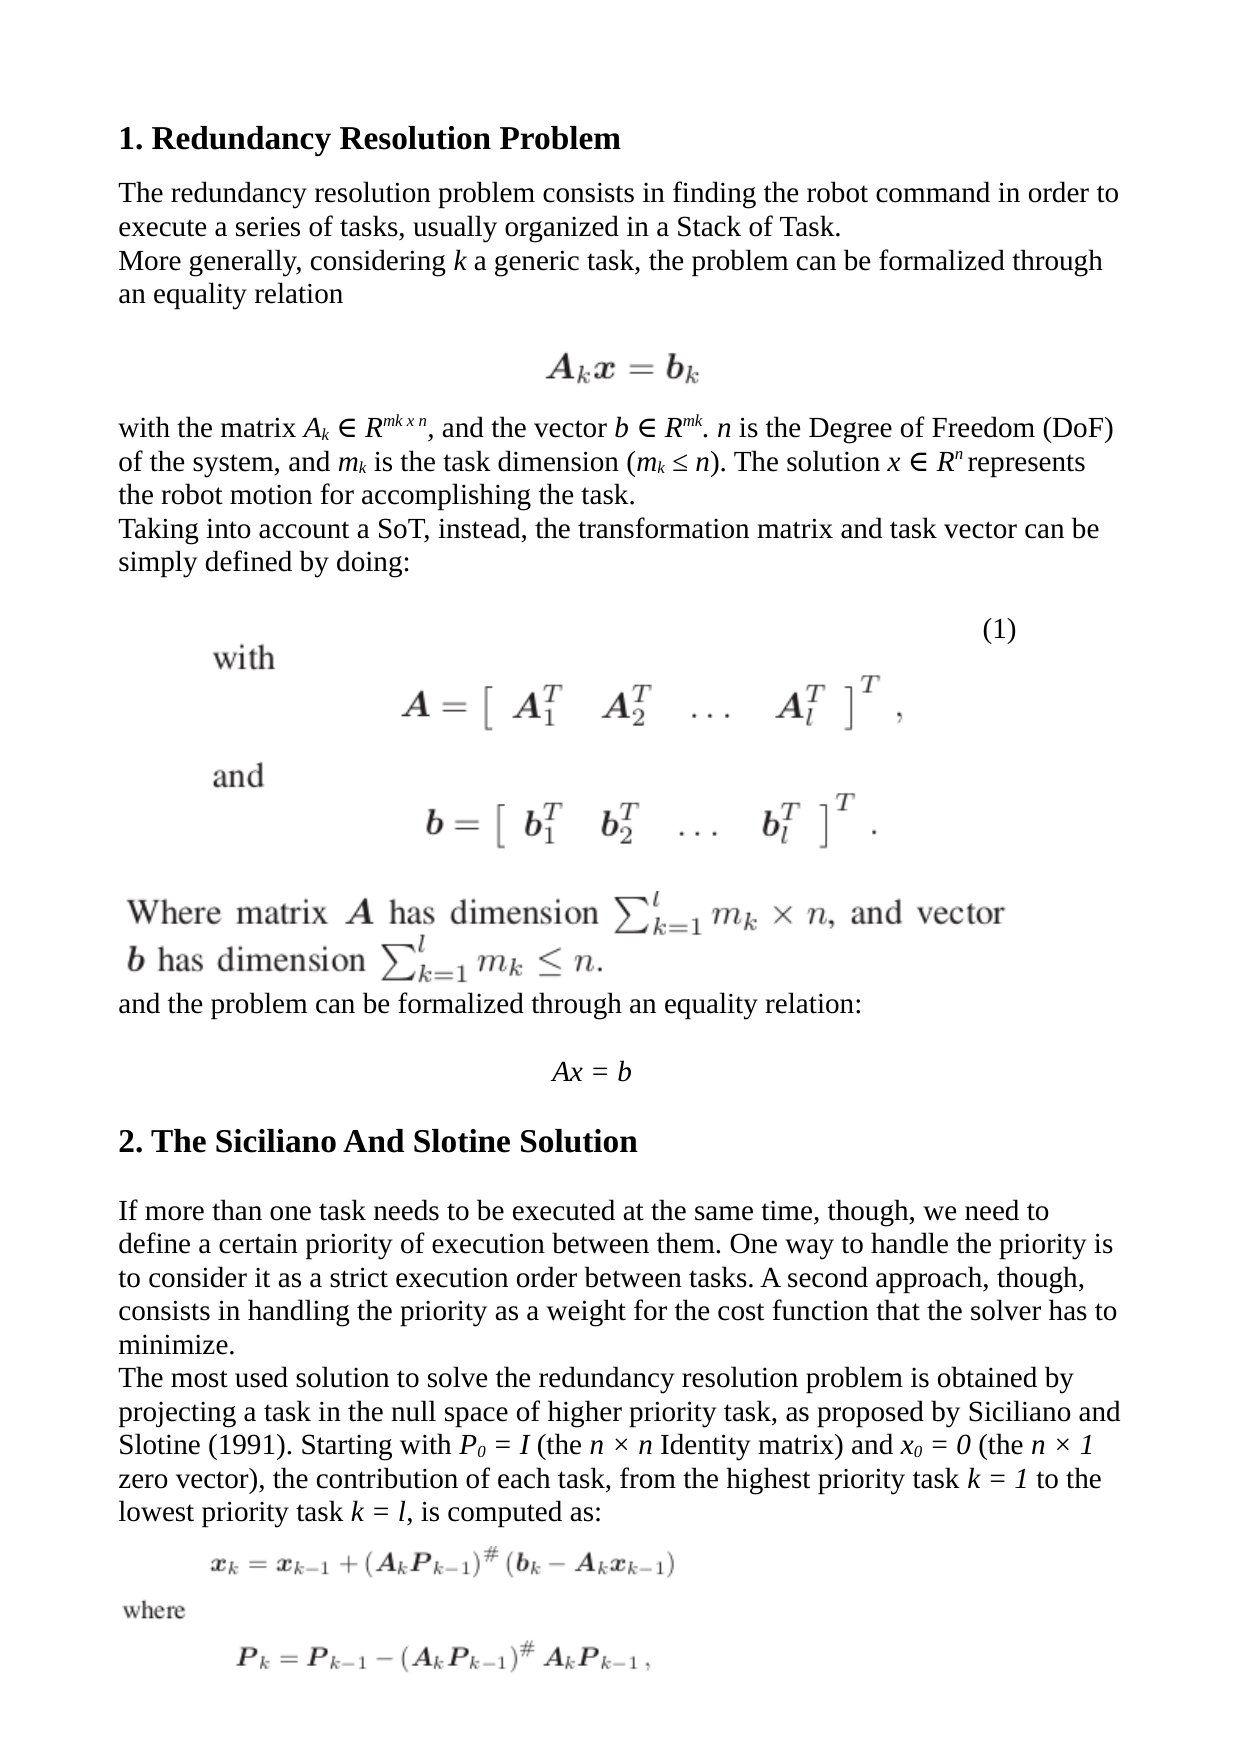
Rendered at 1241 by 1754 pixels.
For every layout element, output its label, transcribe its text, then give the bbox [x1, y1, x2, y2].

text and the problem can be formalized through an equality relation: [118, 880, 1122, 1020]
picture [200, 631, 968, 869]
text Ax = b [118, 1054, 1122, 1087]
text More generally, considering k a generic task, the problem can be formalized through an equality relation [118, 243, 1122, 310]
text (1) [118, 612, 1122, 645]
text If more than one task needs to be executed at the same time, though, we need to define a certain priority of execution between them. One way to handle the priority is to consider it as a strict execution order between tasks. A second approach, though, consists in handling the priority as a weight for the cost function that the solver has to minimize. [118, 1193, 1122, 1360]
text with the matrix Ak ∈ Rmk x n, and the vector b ∈ Rmk. n is the Degree of Freedom (DoF) of the system, and mk is the task dimension (mk ≤ n). The solution x ∈ Rn represents the robot motion for accomplishing the task. [118, 410, 1122, 511]
text The redundancy resolution problem consists in finding the robot command in order to execute a series of tasks, usually organized in a Stack of Task. [118, 176, 1122, 243]
text 2. The Siciliano And Slotine Solution [118, 1121, 1122, 1159]
picture [125, 891, 1018, 987]
picture [118, 1546, 710, 1677]
text 1. Redundancy Resolution Problem [118, 118, 1122, 156]
text Taking into account a SoT, instead, the transformation matrix and task vector can be simply defined by doing: [118, 511, 1122, 578]
picture [532, 333, 708, 396]
text The most used solution to solve the redundancy resolution problem is obtained by projecting a task in the null space of higher priority task, as proposed by Siciliano and Slotine (1991). Starting with P0 = I (the n × n Identity matrix) and x0 = 0 (the n × 1 zero vector), the contribution of each task, from the highest priority task k = 1 to the lowest priority task k = l, is computed as: [118, 1360, 1122, 1528]
